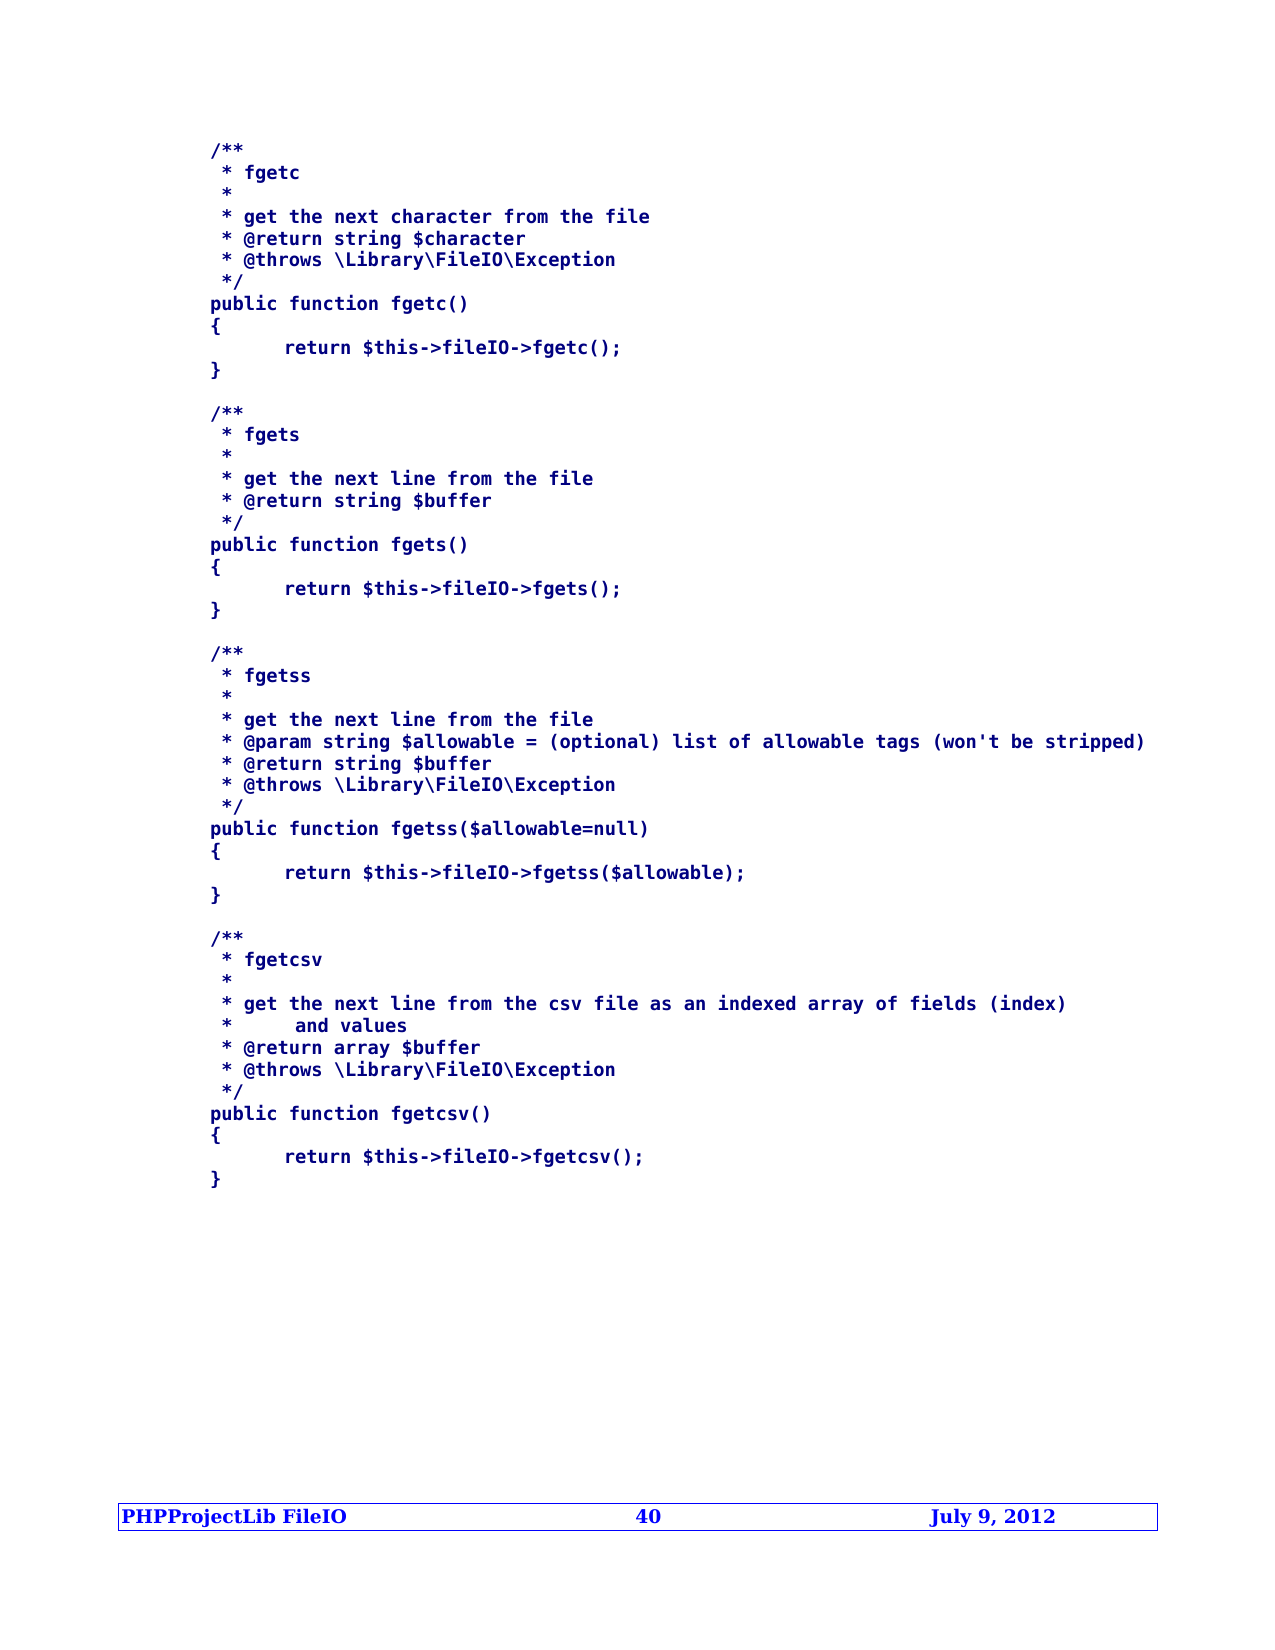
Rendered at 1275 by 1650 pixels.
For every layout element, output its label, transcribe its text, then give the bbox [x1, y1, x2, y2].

list return $this->fileIO->fgetcsv(); [136, 1146, 1157, 1168]
list * fgetcsv [136, 949, 1157, 971]
list } [136, 1168, 1157, 1190]
list * @return array $buffer [136, 1037, 1157, 1059]
list * fgetc [136, 162, 1157, 184]
list return $this->fileIO->fgetc(); [136, 337, 1157, 359]
list public function fgetc() [136, 293, 1157, 315]
list public function fgetcsv() [136, 1102, 1157, 1124]
list * fgets [136, 424, 1157, 446]
list return $this->fileIO->fgets(); [136, 577, 1157, 599]
list * get the next line from the csv file as an indexed array of fields (index) [136, 993, 1157, 1015]
list */ [136, 796, 1157, 818]
list } [136, 884, 1157, 906]
list */ [136, 271, 1157, 293]
list /** [136, 927, 1157, 949]
list * and values [136, 1015, 1157, 1037]
list { [136, 315, 1157, 337]
list /** [136, 402, 1157, 424]
list { [136, 1124, 1157, 1146]
list public function fgets() [136, 534, 1157, 556]
list /** [136, 643, 1157, 665]
list * fgetss [136, 665, 1157, 687]
list * [136, 446, 1157, 468]
list * @return string $character [136, 227, 1157, 249]
list /** [136, 140, 1157, 162]
list * get the next line from the file [136, 468, 1157, 490]
list * @return string $buffer [136, 752, 1157, 774]
list } [136, 359, 1157, 381]
list */ [136, 1081, 1157, 1102]
list * @return string $buffer [136, 490, 1157, 512]
list * [136, 971, 1157, 993]
list */ [136, 512, 1157, 534]
list } [136, 599, 1157, 621]
list return $this->fileIO->fgetss($allowable); [136, 862, 1157, 884]
list * @param string $allowable = (optional) list of allowable tags (won't be stripped) [136, 731, 1157, 752]
list { [136, 556, 1157, 577]
list * @throws \Library\FileIO\Exception [136, 249, 1157, 271]
list * @throws \Library\FileIO\Exception [136, 774, 1157, 796]
list public function fgetss($allowable=null) [136, 818, 1157, 840]
list * [136, 687, 1157, 709]
list { [136, 840, 1157, 862]
list * @throws \Library\FileIO\Exception [136, 1059, 1157, 1081]
list * get the next character from the file [136, 206, 1157, 227]
list * [136, 184, 1157, 206]
list * get the next line from the file [136, 709, 1157, 731]
